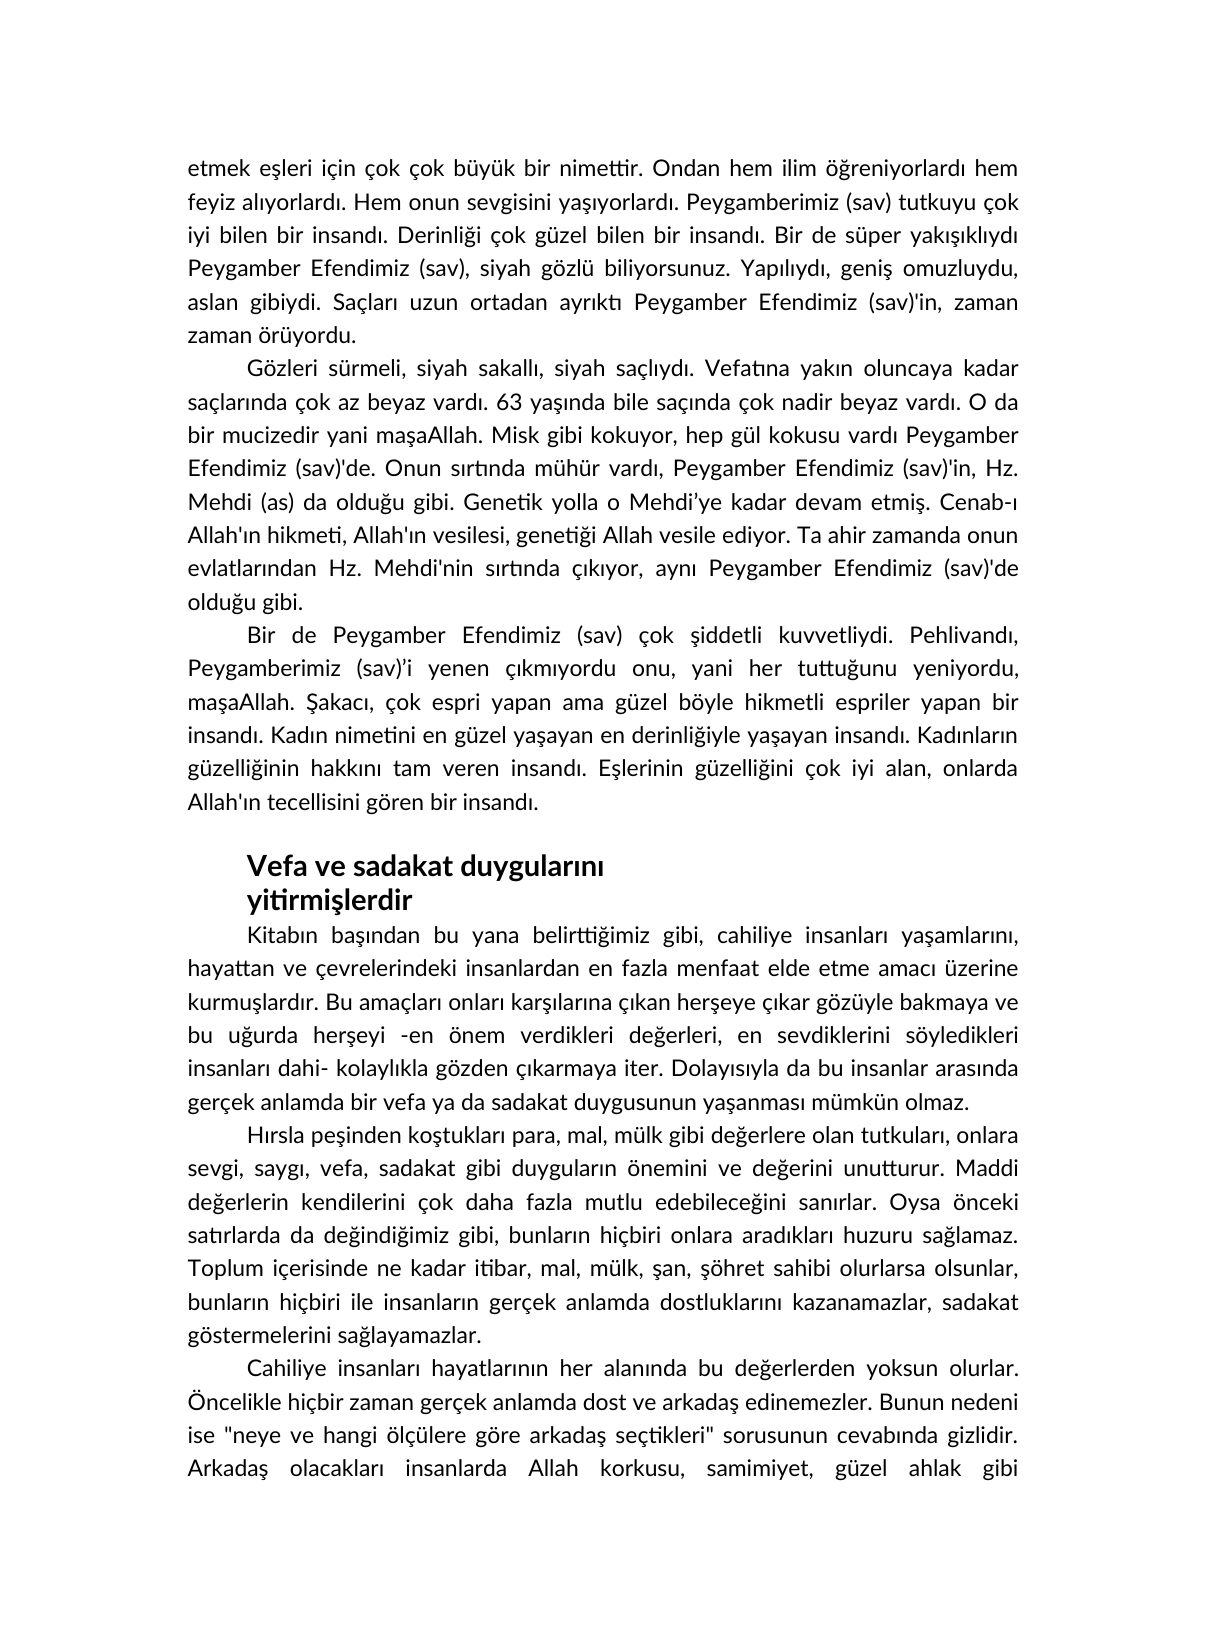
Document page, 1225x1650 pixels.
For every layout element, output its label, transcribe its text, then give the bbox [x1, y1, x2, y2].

text Gözleri sürmeli, siyah sakallı, siyah saçlıydı. Vefatına yakın oluncaya kadar saçlarında çok az beyaz vardı. 63 yaşında bile saçında çok nadir beyaz vardı. O da bir mucizedir yani maşaAllah. Misk gibi kokuyor, hep gül kokusu vardı Peygamber Efendimiz (sav)'de. Onun sırtında mühür vardı, Peygamber Efendimiz (sav)'in, Hz. Mehdi (as) da olduğu gibi. Genetik yolla o Mehdi’ye kadar devam etmiş. Cenab-ı Allah'ın hikmeti, Allah'ın vesilesi, genetiği Allah vesile ediyor. Ta ahir zamanda onun evlatlarından Hz. Mehdi'nin sırtında çıkıyor, aynı Peygamber Efendimiz (sav)'de olduğu gibi. [187, 350, 1020, 617]
text etmek eşleri için çok çok büyük bir nimettir. Ondan hem ilim öğreniyorlardı hem feyiz alıyorlardı. Hem onun sevgisini yaşıyorlardı. Peygamberimiz (sav) tutkuyu çok iyi bilen bir insandı. Derinliği çok güzel bilen bir insandı. Bir de süper yakışıklıydı Peygamber Efendimiz (sav), siyah gözlü biliyorsunuz. Yapılıydı, geniş omuzluydu, aslan gibiydi. Saçları uzun ortadan ayrıktı Peygamber Efendimiz (sav)'in, zaman zaman örüyordu. [187, 150, 1020, 350]
text yitirmişlerdir [187, 883, 1020, 917]
text Vefa ve sadakat duygularını [187, 850, 1020, 883]
text Bir de Peygamber Efendimiz (sav) çok şiddetli kuvvetliydi. Pehlivandı, Peygamberimiz (sav)’i yenen çıkmıyordu onu, yani her tuttuğunu yeniyordu, maşaAllah. Şakacı, çok espri yapan ama güzel böyle hikmetli espriler yapan bir insandı. Kadın nimetini en güzel yaşayan en derinliğiyle yaşayan insandı. Kadınların güzelliğinin hakkını tam veren insandı. Eşlerinin güzelliğini çok iyi alan, onlarda Allah'ın tecellisini gören bir insandı. [187, 617, 1020, 817]
text Kitabın başından bu yana belirttiğimiz gibi, cahiliye insanları yaşamlarını, hayattan ve çevrelerindeki insanlardan en fazla menfaat elde etme amacı üzerine kurmuşlardır. Bu amaçları onları karşılarına çıkan herşeye çıkar gözüyle bakmaya ve bu uğurda herşeyi -en önem verdikleri değerleri, en sevdiklerini söyledikleri insanları dahi- kolaylıkla gözden çıkarmaya iter. Dolayısıyla da bu insanlar arasında gerçek anlamda bir vefa ya da sadakat duygusunun yaşanması mümkün olmaz. [187, 917, 1020, 1117]
text Cahiliye insanları hayatlarının her alanında bu değerlerden yoksun olurlar. Öncelikle hiçbir zaman gerçek anlamda dost ve arkadaş edinemezler. Bunun nedeni ise "neye ve hangi ölçülere göre arkadaş seçtikleri" sorusunun cevabında gizlidir. Arkadaş olacakları insanlarda Allah korkusu, samimiyet, güzel ahlak gibi [187, 1350, 1020, 1483]
text Hırsla peşinden koştukları para, mal, mülk gibi değerlere olan tutkuları, onlara sevgi, saygı, vefa, sadakat gibi duyguların önemini ve değerini unutturur. Maddi değerlerin kendilerini çok daha fazla mutlu edebileceğini sanırlar. Oysa önceki satırlarda da değindiğimiz gibi, bunların hiçbiri onlara aradıkları huzuru sağlamaz. Toplum içerisinde ne kadar itibar, mal, mülk, şan, şöhret sahibi olurlarsa olsunlar, bunların hiçbiri ile insanların gerçek anlamda dostluklarını kazanamazlar, sadakat göstermelerini sağlayamazlar. [187, 1117, 1020, 1350]
